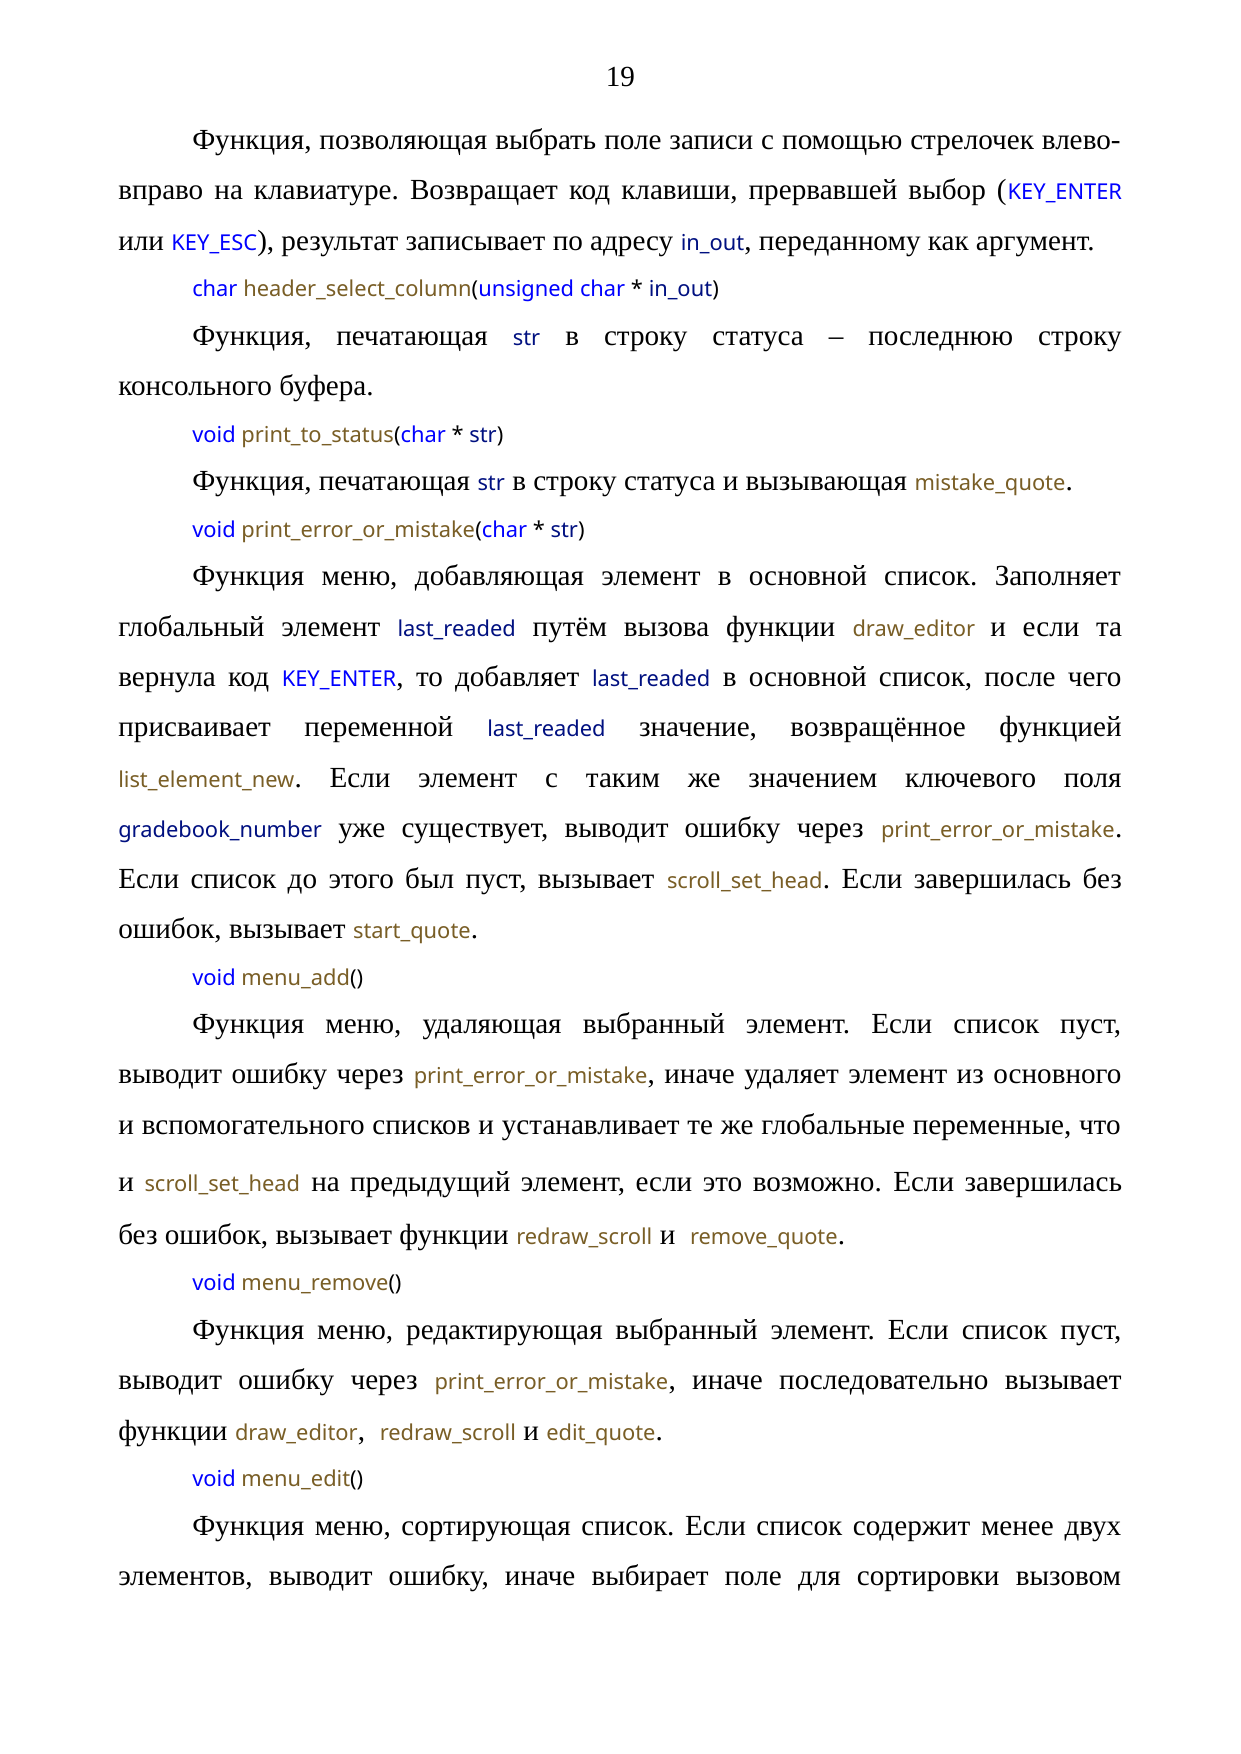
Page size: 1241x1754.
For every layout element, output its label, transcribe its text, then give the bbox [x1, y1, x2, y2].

text void menu_edit() [118, 1463, 1122, 1493]
text void print_error_or_mistake(char * str) [118, 514, 1122, 543]
text Функция меню, удаляющая выбранный элемент. Если список пуст, выводит ошибку через print_error_or_mistake, иначе удаляет элемент из основного и вспомогательного списков и устанавливает те же глобальные переменные, что и scroll_set_head на предыдущий элемент, если это возможно. Если завершилась без ошибок, вызывает функции redraw_scroll и remove_quote. [118, 1006, 1122, 1251]
text Функция, печатающая str в строку статуса – последнюю строку консольного буфера. [118, 318, 1122, 402]
text Функция, позволяющая выбрать поле записи с помощью стрелочек влево-вправо на клавиатуре. Возвращает код клавиши, прервавшей выбор (KEY_ENTER или KEY_ESC), результат записывает по адресу in_out, переданному как аргумент. [118, 122, 1122, 256]
text Функция меню, сортирующая список. Если список содержит менее двух элементов, выводит ошибку, иначе выбирает поле для сортировки вызовом [118, 1508, 1122, 1592]
text Функция меню, добавляющая элемент в основной список. Заполняет глобальный элемент last_readed путём вызова функции draw_editor и если та вернула код KEY_ENTER, то добавляет last_readed в основной список, после чего присваивает переменной last_readed значение, возвращённое функцией list_element_new. Если элемент с таким же значением ключевого поля gradebook_number уже существует, выводит ошибку через print_error_or_mistake. Если список до этого был пуст, вызывает scroll_set_head. Если завершилась без ошибок, вызывает start_quote. [118, 558, 1122, 945]
text void menu_add() [118, 962, 1122, 991]
text void menu_remove() [118, 1267, 1122, 1297]
text Функция, печатающая str в строку статуса и вызывающая mistake_quote. [118, 463, 1122, 497]
text char header_select_column(unsigned char * in_out) [118, 273, 1122, 303]
text void print_to_status(char * str) [118, 419, 1122, 448]
text Функция меню, редактирующая выбранный элемент. Если список пуст, выводит ошибку через print_error_or_mistake, иначе последовательно вызывает функции draw_editor, redraw_scroll и edit_quote. [118, 1312, 1122, 1446]
